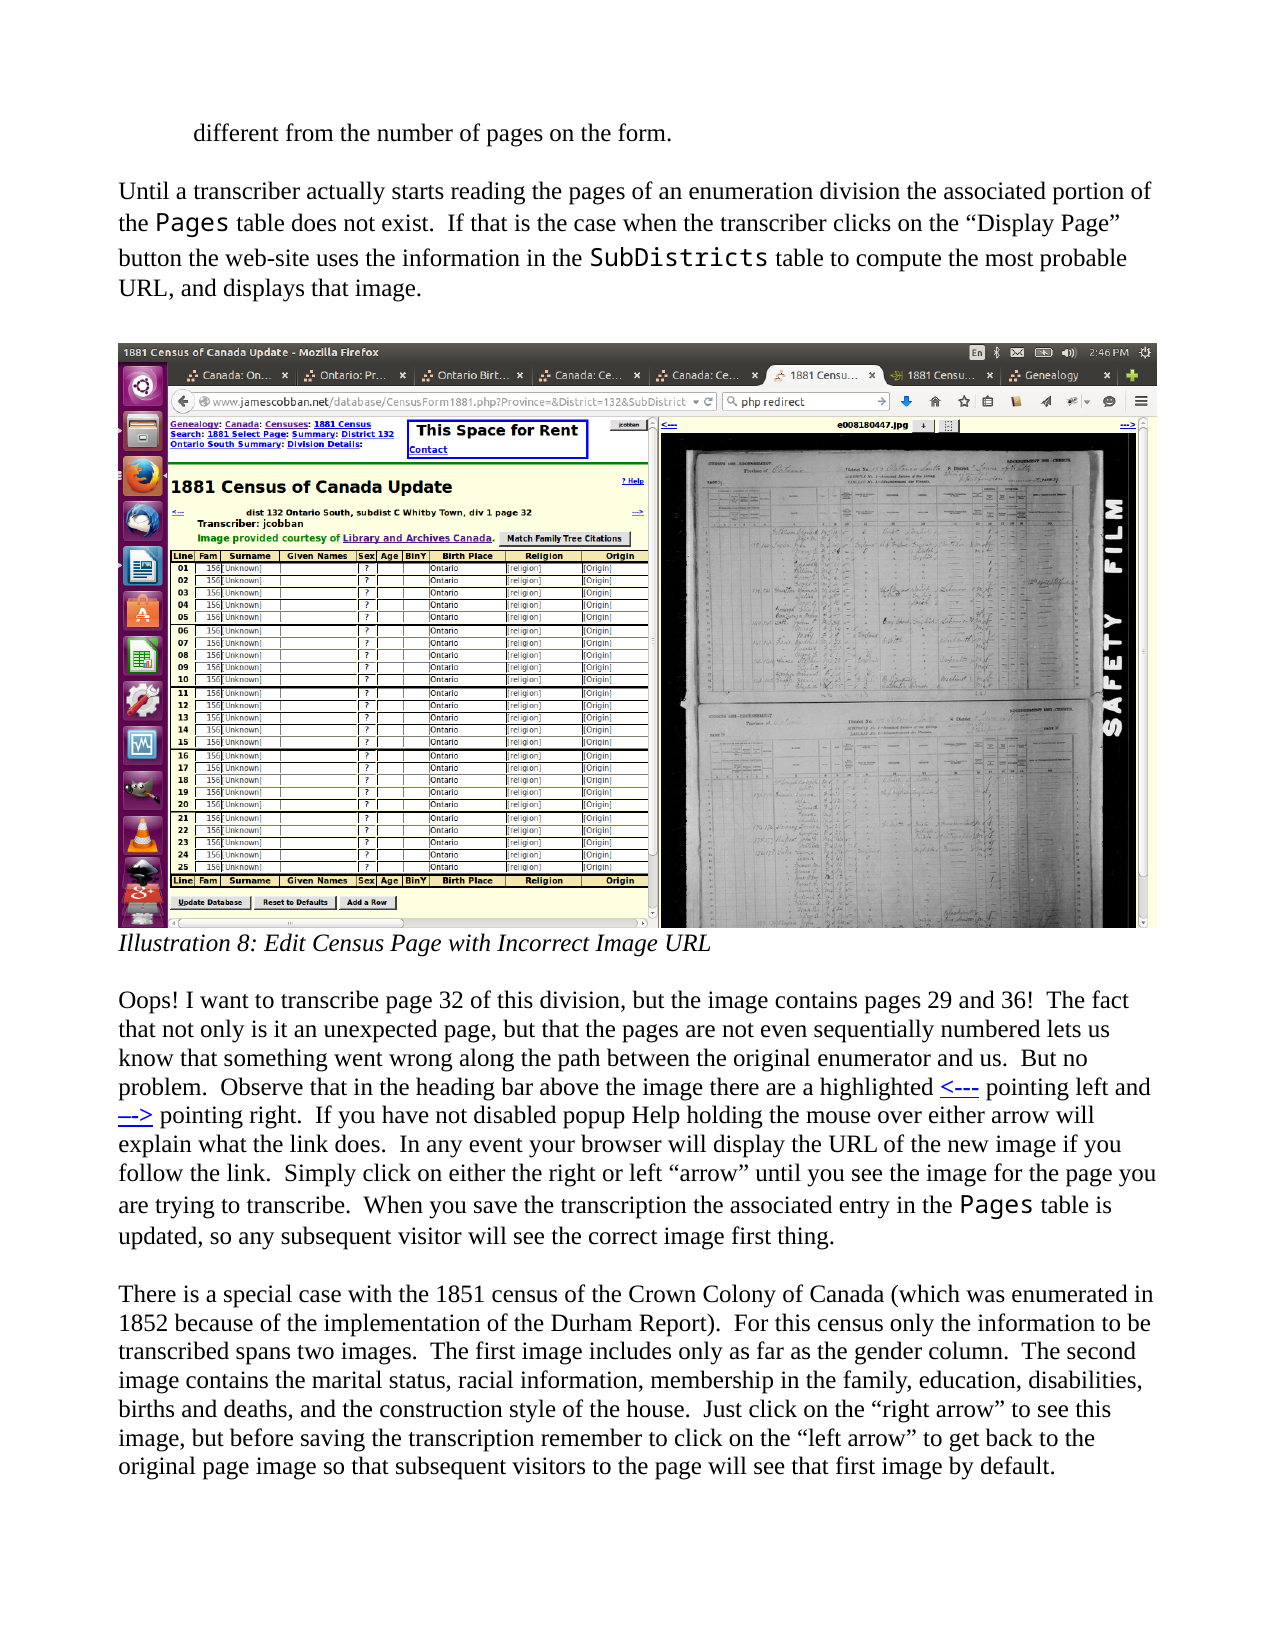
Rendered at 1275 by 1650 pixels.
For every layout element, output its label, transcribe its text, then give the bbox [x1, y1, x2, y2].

text There is a special case with the 1851 census of the Crown Colony of Canada (which was enumerated in 1852 because of the implementation of the Durham Report). For this census only the information to be transcribed spans two images. The first image includes only as far as the gender column. The second image contains the marital status, racial information, membership in the family, education, disabilities, births and deaths, and the construction style of the house. Just click on the “right arrow” to see this image, but before saving the transcription remember to click on the “left arrow” to get back to the original page image so that subsequent visitors to the page will see that first image by default. [118, 1279, 1157, 1480]
text Oops! I want to transcribe page 32 of this division, but the image contains pages 29 and 36! The fact that not only is it an unexpected page, but that the pages are not even sequentially numbered lets us know that something went wrong along the path between the original enumerator and us. But no problem. Observe that in the heading bar above the image there are a highlighted <--- pointing left and –-> pointing right. If you have not disabled popup Help holding the mouse over either arrow will explain what the link does. In any event your browser will display the URL of the new image if you follow the link. Simply click on either the right or left “arrow” until you see the image for the page you are trying to transcribe. When you save the transcription the associated entry in the Pages table is updated, so any subsequent visitor will see the correct image first thing. [118, 957, 1157, 1249]
text Illustration 8: Edit Census Page with Incorrect Image URL [118, 928, 1157, 957]
picture [118, 343, 1157, 928]
text Until a transcriber actually starts reading the pages of an enumeration division the associated portion of the Pages table does not exist. If that is the case when the transcriber clicks on the “Display Page” button the web-site uses the information in the SubDistricts table to compute the most probable URL, and displays that image. [118, 176, 1157, 302]
list different from the number of pages on the form. [156, 118, 1157, 147]
